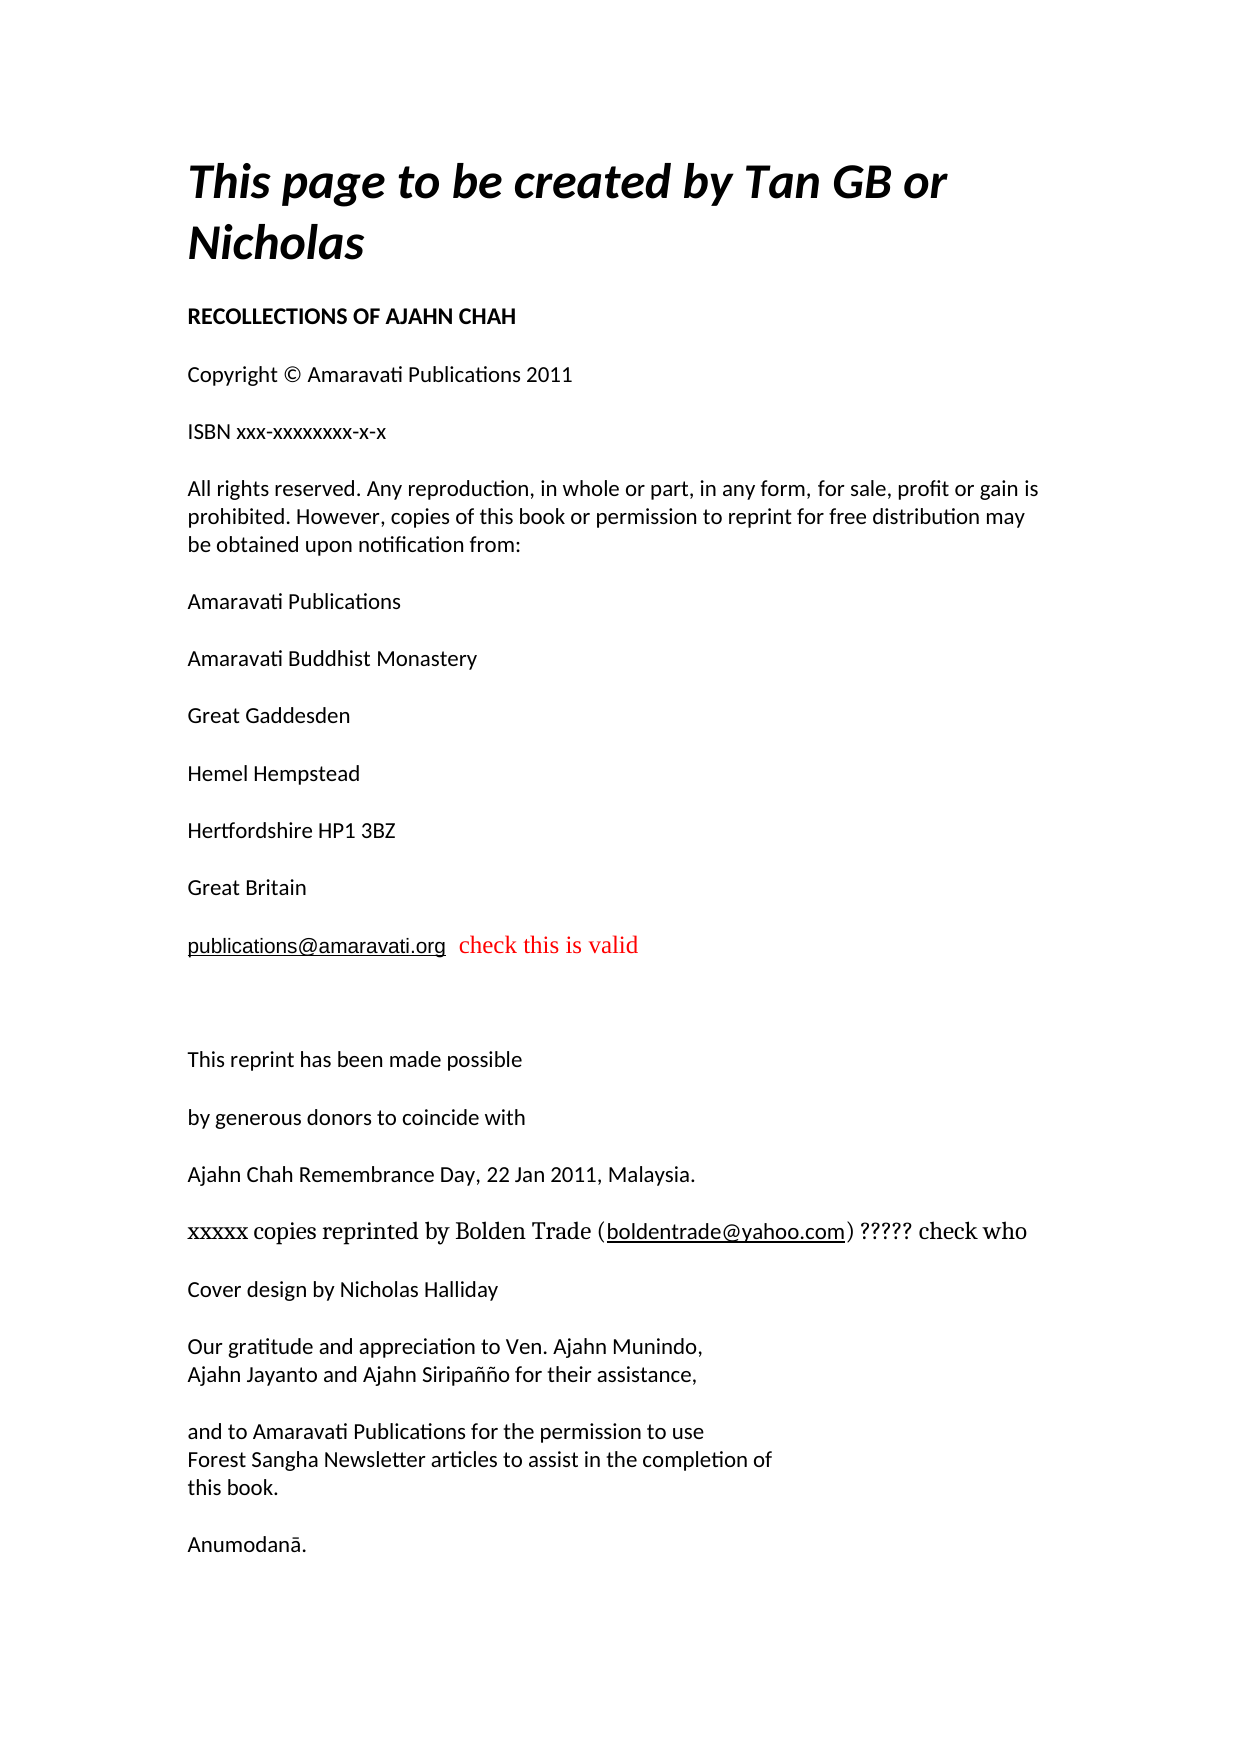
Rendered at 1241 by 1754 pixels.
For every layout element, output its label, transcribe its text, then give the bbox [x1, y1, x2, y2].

text ISBN xxx-xxxxxxxx-x-x [187, 417, 1053, 445]
text Amaravati Buddhist Monastery [187, 644, 1053, 672]
text xxxxx copies reprinted by Bolden Trade (boldentrade@yahoo.com) ????? check who [187, 1217, 1053, 1246]
text Hertfordshire HP1 3BZ [187, 816, 1053, 844]
text Ajahn Chah Remembrance Day, 22 Jan 2011, Malaysia. [187, 1160, 1053, 1188]
text Our gratitude and appreciation to Ven. Ajahn Munindo, Ajahn Jayanto and Ajahn Siripañño for their assistance, [187, 1332, 1053, 1388]
text Cover design by Nicholas Halliday [187, 1275, 1053, 1303]
text Great Gaddesden [187, 702, 1053, 730]
text Hemel Hempstead [187, 759, 1053, 787]
text RECOLLECTIONS OF AJAHN CHAH [187, 301, 1053, 331]
text This reprint has been made possible [187, 1046, 1053, 1073]
text All rights reserved. Any reproduction, in whole or part, in any form, for sale, profit or gain is prohibited. However, copies of this book or permission to reprint for free distribution may be obtained upon notification from: [187, 474, 1053, 558]
text and to Amaravati Publications for the permission to use Forest Sangha Newsletter articles to assist in the completion of this book. [187, 1417, 1053, 1501]
text Copyright © Amaravati Publications 2011 [187, 360, 1053, 388]
text Anumodanā. [187, 1531, 1053, 1559]
text This page to be created by Tan GB or Nicholas [187, 150, 1053, 272]
text Amaravati Publications [187, 587, 1053, 615]
text publications@amaravati.org check this is valid [187, 930, 1053, 959]
text by generous donors to coincide with [187, 1103, 1053, 1131]
text Great Britain [187, 873, 1053, 901]
